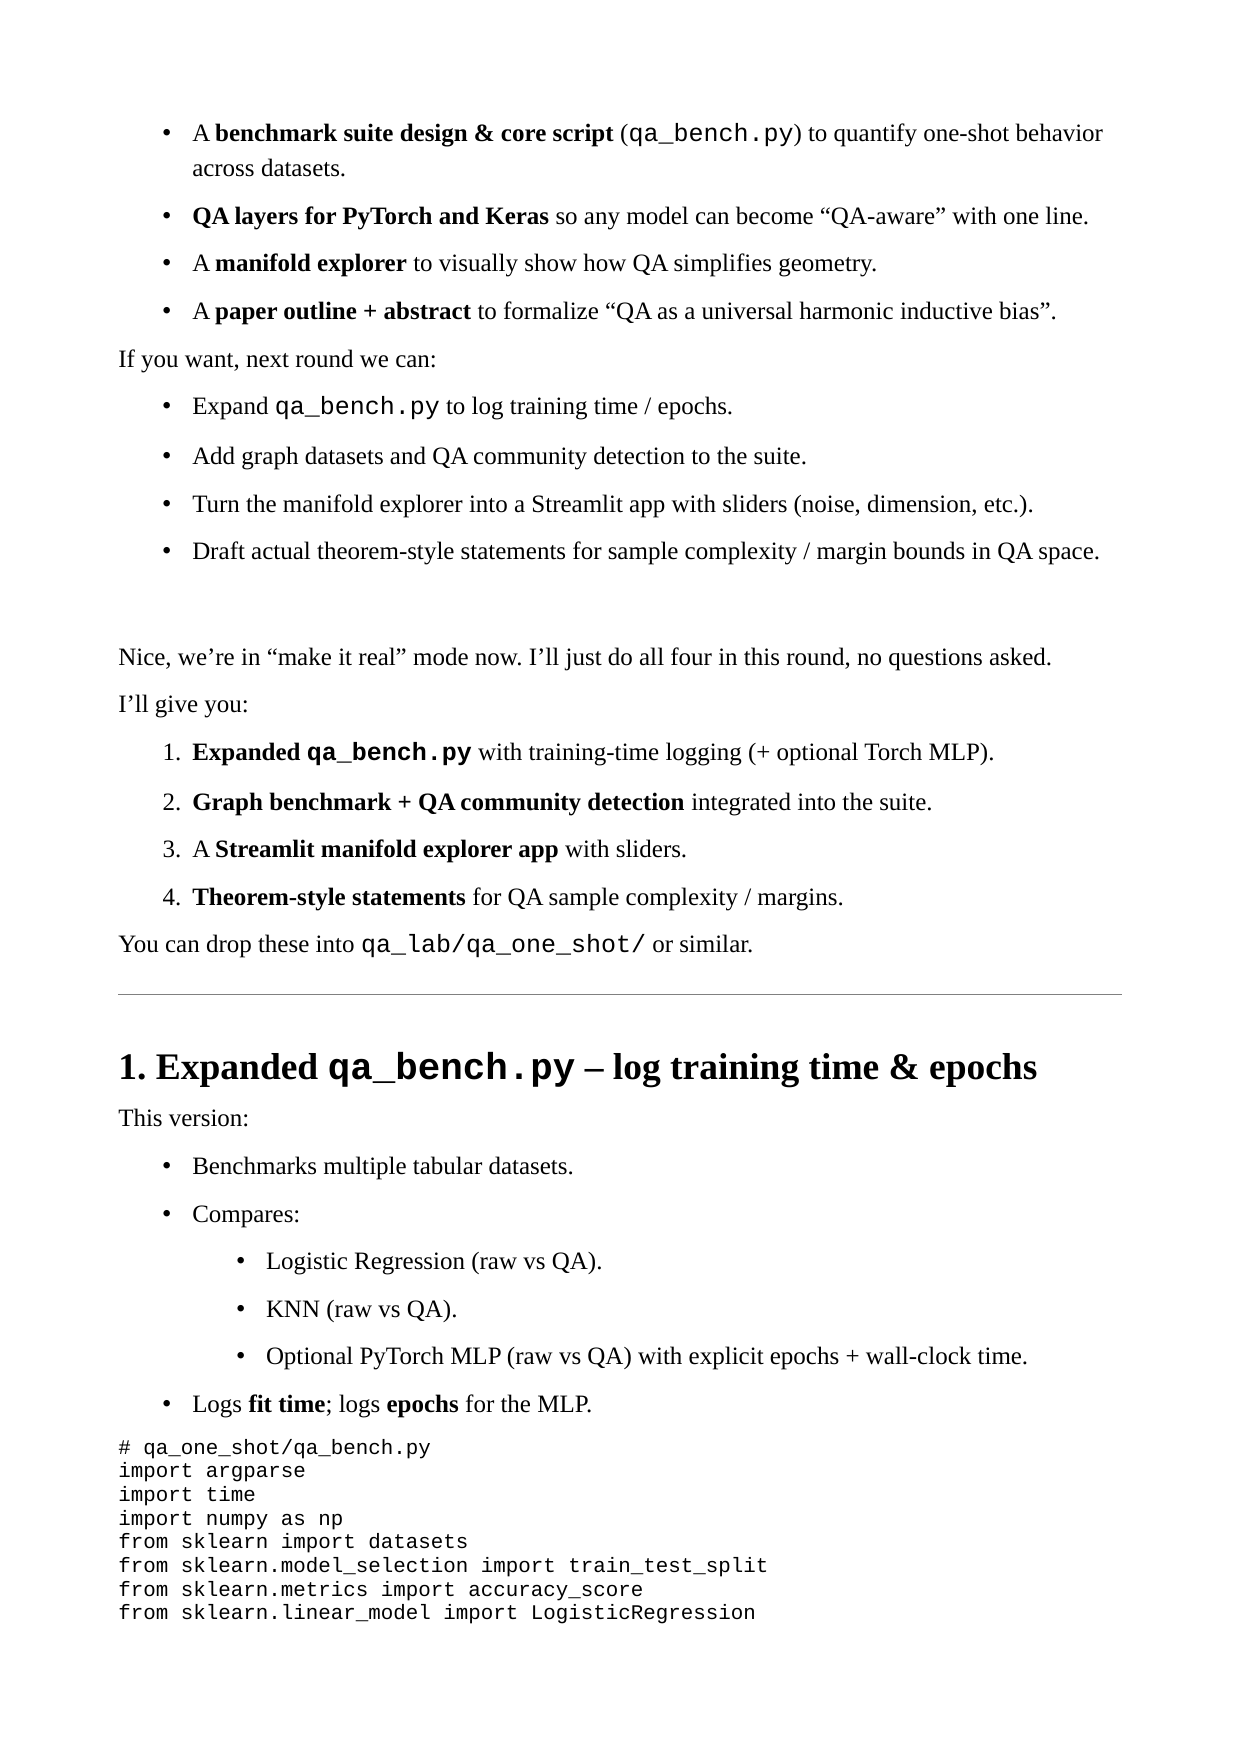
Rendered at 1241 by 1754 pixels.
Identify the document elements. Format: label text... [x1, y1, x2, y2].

text If you want, next round we can: [118, 344, 1122, 372]
text from sklearn import datasets [118, 1531, 1122, 1555]
list Draft actual theorem-style statements for sample complexity / margin bounds in QA space. [162, 536, 1122, 565]
list A benchmark suite design & core script (qa_bench.py) to quantify one-shot behavior across datasets. [162, 118, 1122, 182]
list Optional PyTorch MLP (raw vs QA) with explicit epochs + wall-clock time. [236, 1341, 1122, 1370]
text from sklearn.model_selection import train_test_split [118, 1555, 1122, 1578]
list Compares: [162, 1199, 1122, 1227]
text # qa_one_shot/qa_bench.py [118, 1437, 1122, 1460]
list Expanded qa_bench.py with training-time logging (+ optional Torch MLP). [162, 737, 1122, 768]
text I’ll give you: [118, 689, 1122, 718]
list QA layers for PyTorch and Keras so any model can become “QA-aware” with one line. [162, 201, 1122, 229]
list A manifold explorer to visually show how QA simplifies geometry. [162, 248, 1122, 277]
text This version: [118, 1103, 1122, 1132]
list Add graph datasets and QA community detection to the suite. [162, 441, 1122, 470]
text from sklearn.linear_model import LogisticRegression [118, 1602, 1122, 1626]
list A paper outline + abstract to formalize “QA as a universal harmonic inductive bias”. [162, 296, 1122, 325]
text You can drop these into qa_lab/qa_one_shot/ or similar. [118, 929, 1122, 960]
subtitle 1. Expanded qa_bench.py – log training time & epochs [118, 1045, 1122, 1091]
list Logistic Regression (raw vs QA). [236, 1246, 1122, 1275]
text import numpy as np [118, 1508, 1122, 1531]
list Turn the manifold explorer into a Streamlit app with sliders (noise, dimension, etc.). [162, 489, 1122, 518]
text Nice, we’re in “make it real” mode now. I’ll just do all four in this round, no questions asked. [118, 642, 1122, 670]
list Expand qa_bench.py to log training time / epochs. [162, 391, 1122, 422]
text import time [118, 1484, 1122, 1508]
text from sklearn.metrics import accuracy_score [118, 1578, 1122, 1602]
list Graph benchmark + QA community detection integrated into the suite. [162, 787, 1122, 816]
list KNN (raw vs QA). [236, 1294, 1122, 1323]
list A Streamlit manifold explorer app with sliders. [162, 834, 1122, 863]
list Logs fit time; logs epochs for the MLP. [162, 1389, 1122, 1418]
list Theorem-style statements for QA sample complexity / margins. [162, 882, 1122, 911]
text import argparse [118, 1460, 1122, 1484]
list Benchmarks multiple tabular datasets. [162, 1151, 1122, 1180]
